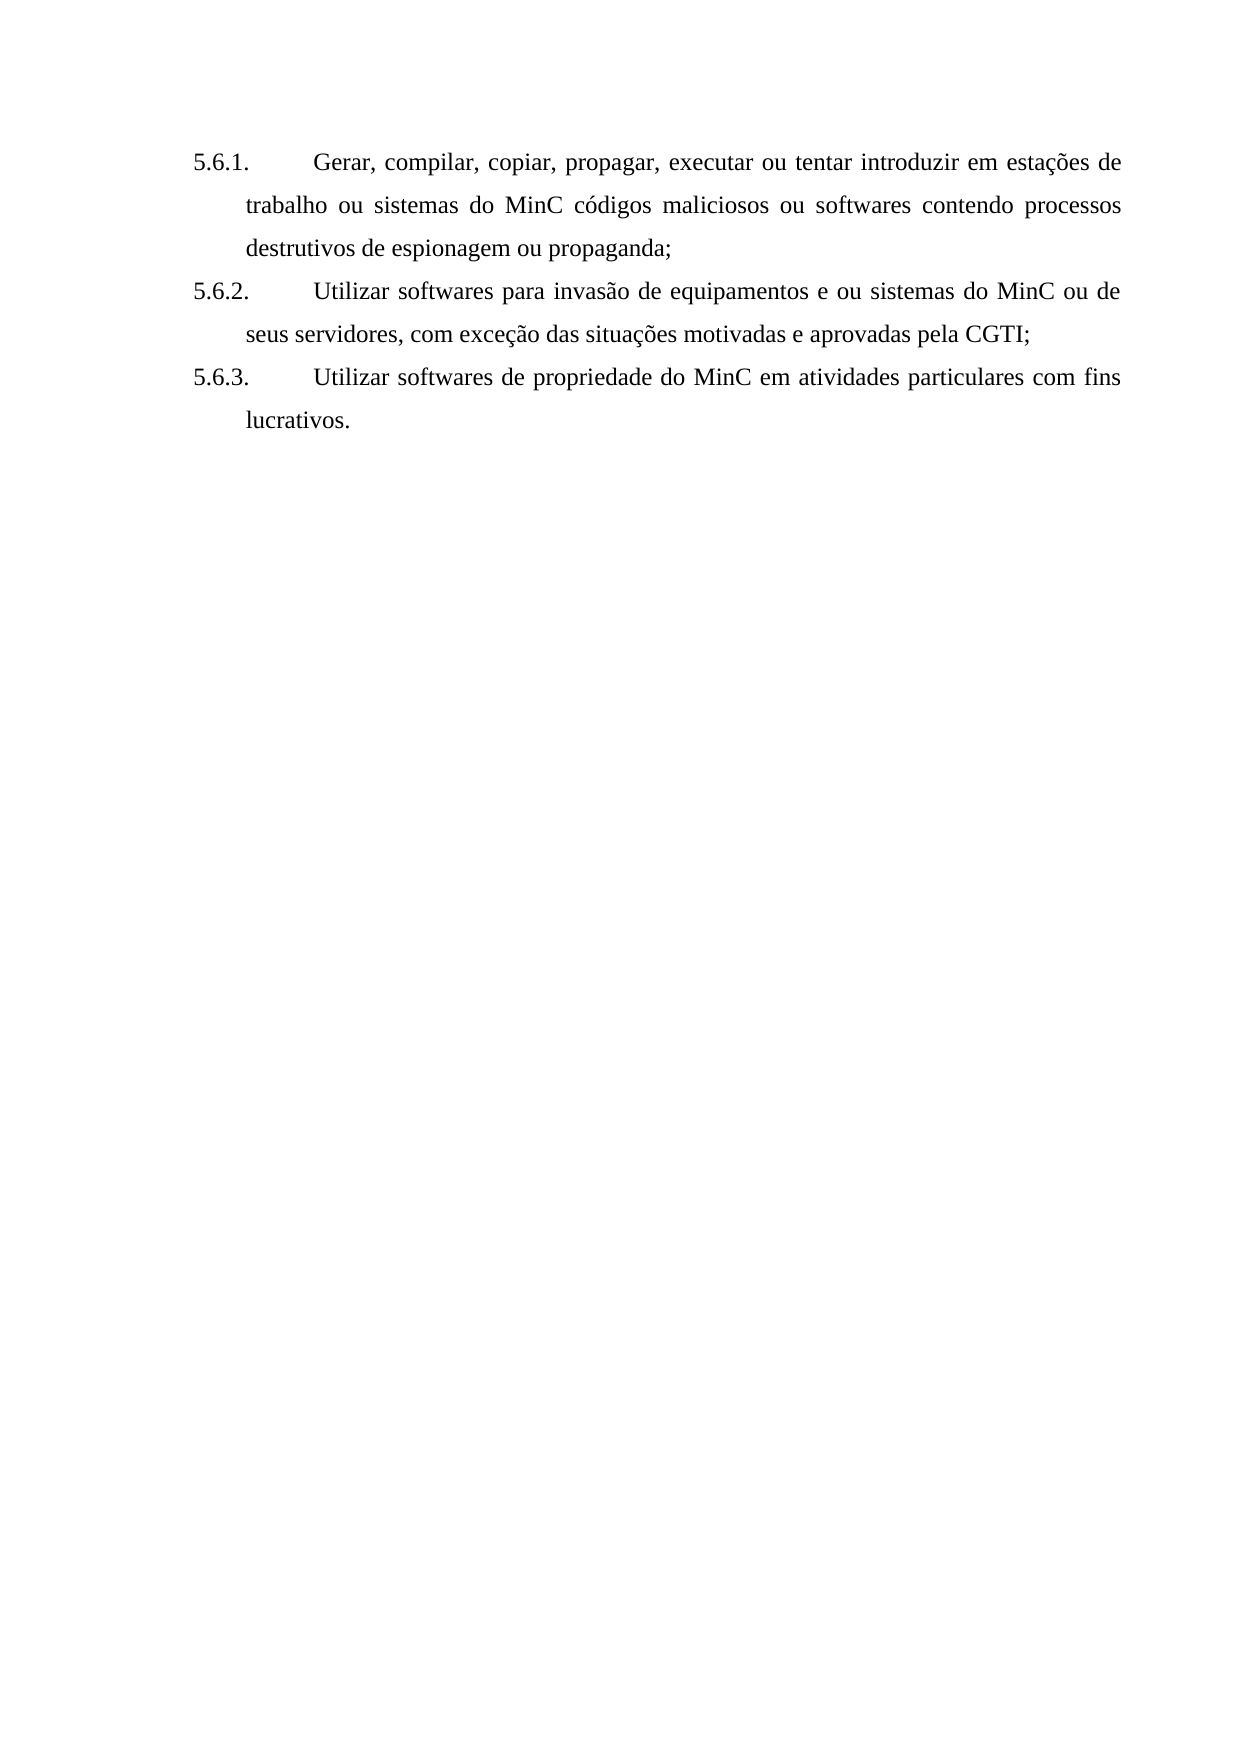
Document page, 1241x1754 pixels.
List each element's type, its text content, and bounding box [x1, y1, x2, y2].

list Gerar, compilar, copiar, propagar, executar ou tentar introduzir em estações de trabalho ou sistemas do MinC códigos maliciosos ou softwares contendo processos destrutivos de espionagem ou propaganda; [193, 147, 1122, 262]
list Utilizar softwares de propriedade do MinC em atividades particulares com fins lucrativos. [193, 362, 1122, 434]
list Utilizar softwares para invasão de equipamentos e ou sistemas do MinC ou de seus servidores, com exceção das situações motivadas e aprovadas pela CGTI; [193, 276, 1122, 348]
